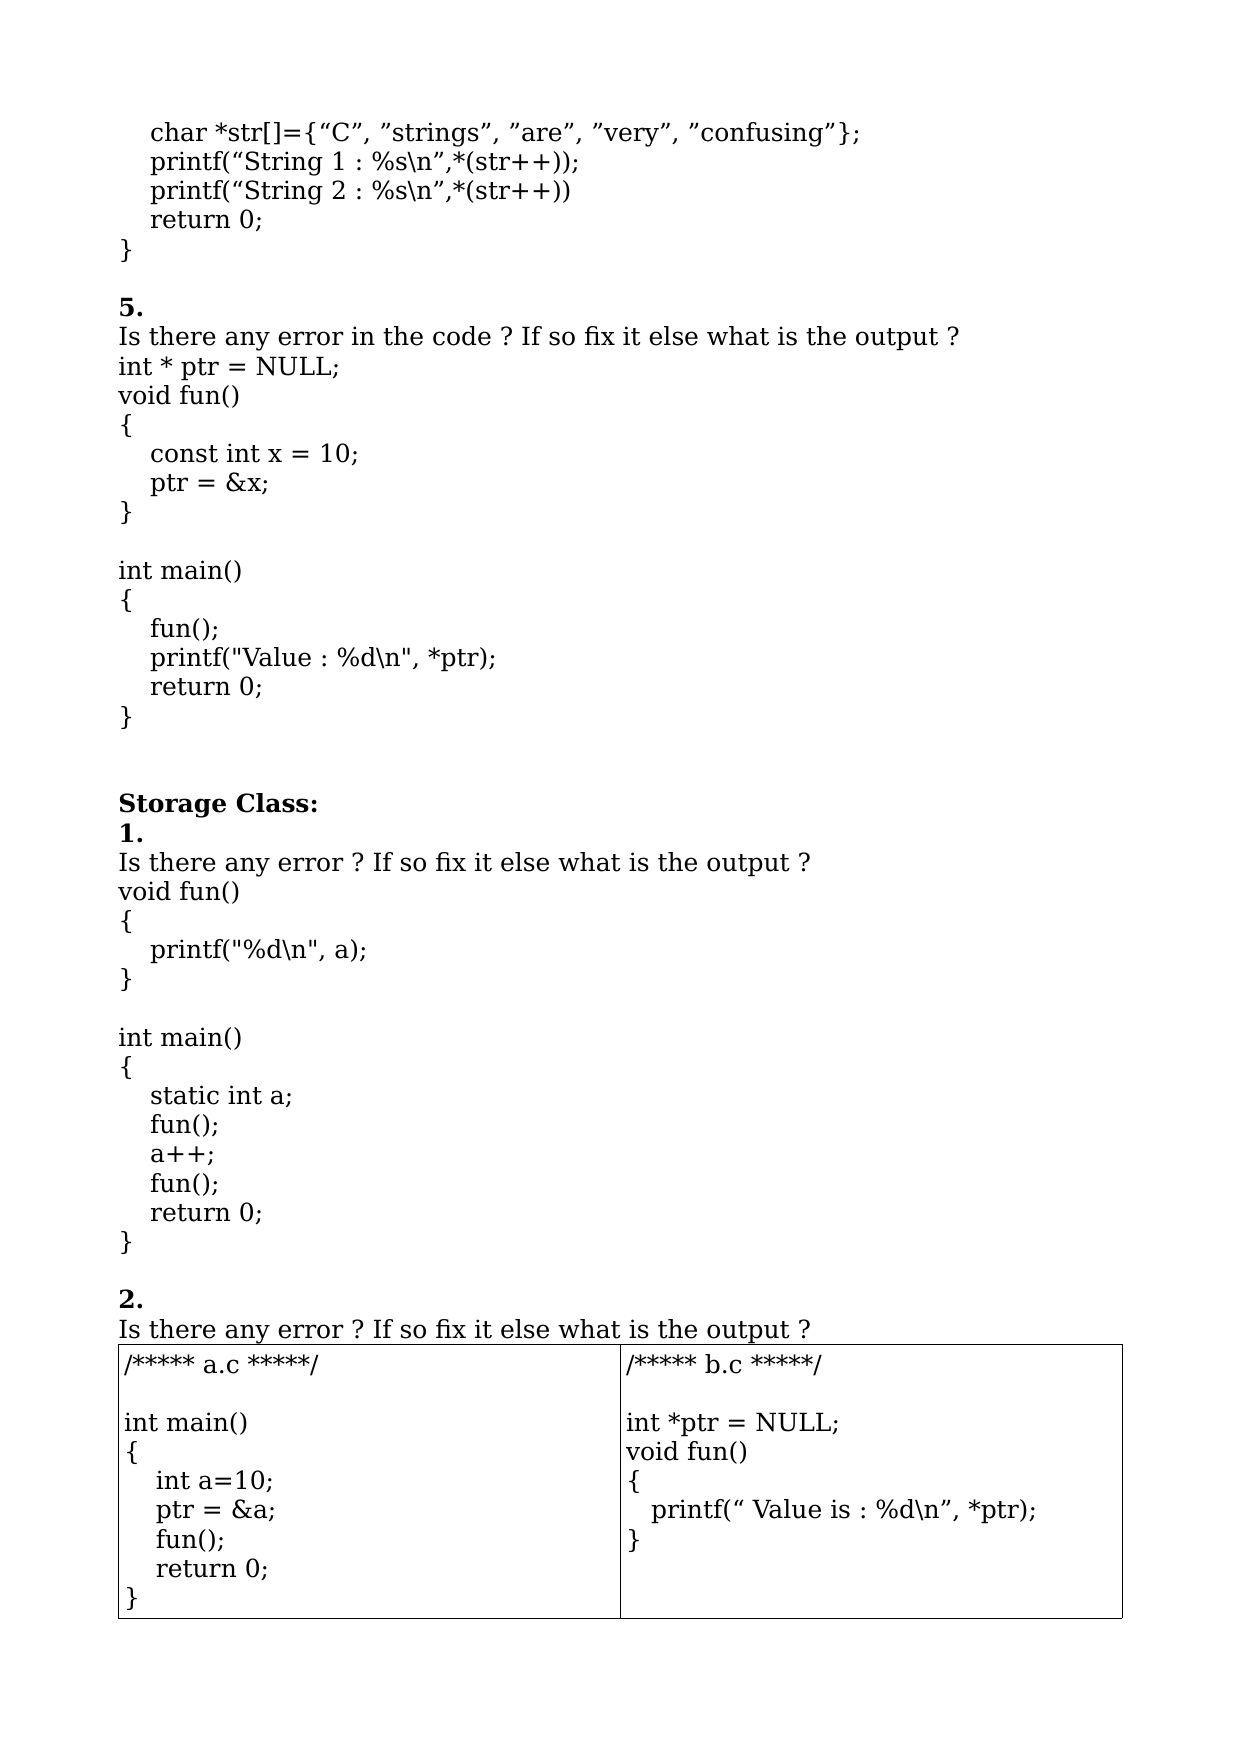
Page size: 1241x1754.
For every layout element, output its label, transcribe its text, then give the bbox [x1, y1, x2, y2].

text printf("Value : %d\n", *ptr); [118, 643, 1122, 672]
text } [118, 235, 1122, 264]
text int main() [118, 1023, 1122, 1052]
text int * ptr = NULL; [118, 352, 1122, 381]
text 5. [118, 293, 1122, 322]
text char *str[]={“C”, ”strings”, ”are”, ”very”, ”confusing”}; [118, 118, 1122, 147]
text { [118, 410, 1122, 439]
text } [118, 1227, 1122, 1256]
text 1. [118, 818, 1122, 848]
text fun(); [118, 1169, 1122, 1198]
text } [118, 702, 1122, 731]
text Is there any error in the code ? If so fix it else what is the output ? [118, 322, 1122, 352]
text return 0; [118, 1198, 1122, 1227]
text Is there any error ? If so fix it else what is the output ? [118, 1315, 1122, 1344]
text 2. [118, 1285, 1122, 1315]
text Is there any error ? If so fix it else what is the output ? [118, 848, 1122, 877]
text { [118, 906, 1122, 935]
text return 0; [118, 672, 1122, 702]
text const int x = 10; [118, 439, 1122, 468]
text printf(“String 1 : %s\n”,*(str++)); [118, 147, 1122, 176]
table_header /***** b.c *****/ int *ptr = NULL; void fun() { printf(“ Value is : %d\n”, *ptr); } [621, 1345, 1122, 1618]
text fun(); [118, 1110, 1122, 1139]
text ptr = &x; [118, 468, 1122, 497]
text a++; [118, 1139, 1122, 1169]
text int main() [118, 556, 1122, 585]
text printf("%d\n", a); [118, 935, 1122, 964]
text static int a; [118, 1081, 1122, 1110]
text return 0; [118, 206, 1122, 235]
text Storage Class: [118, 789, 1122, 818]
text void fun() [118, 877, 1122, 906]
text } [118, 964, 1122, 994]
text printf(“String 2 : %s\n”,*(str++)) [118, 176, 1122, 206]
text fun(); [118, 614, 1122, 643]
table_header /***** a.c *****/ int main() { int a=10; ptr = &a; fun(); return 0; } [119, 1345, 620, 1618]
text void fun() [118, 381, 1122, 410]
text { [118, 585, 1122, 614]
text } [118, 497, 1122, 527]
text { [118, 1052, 1122, 1081]
